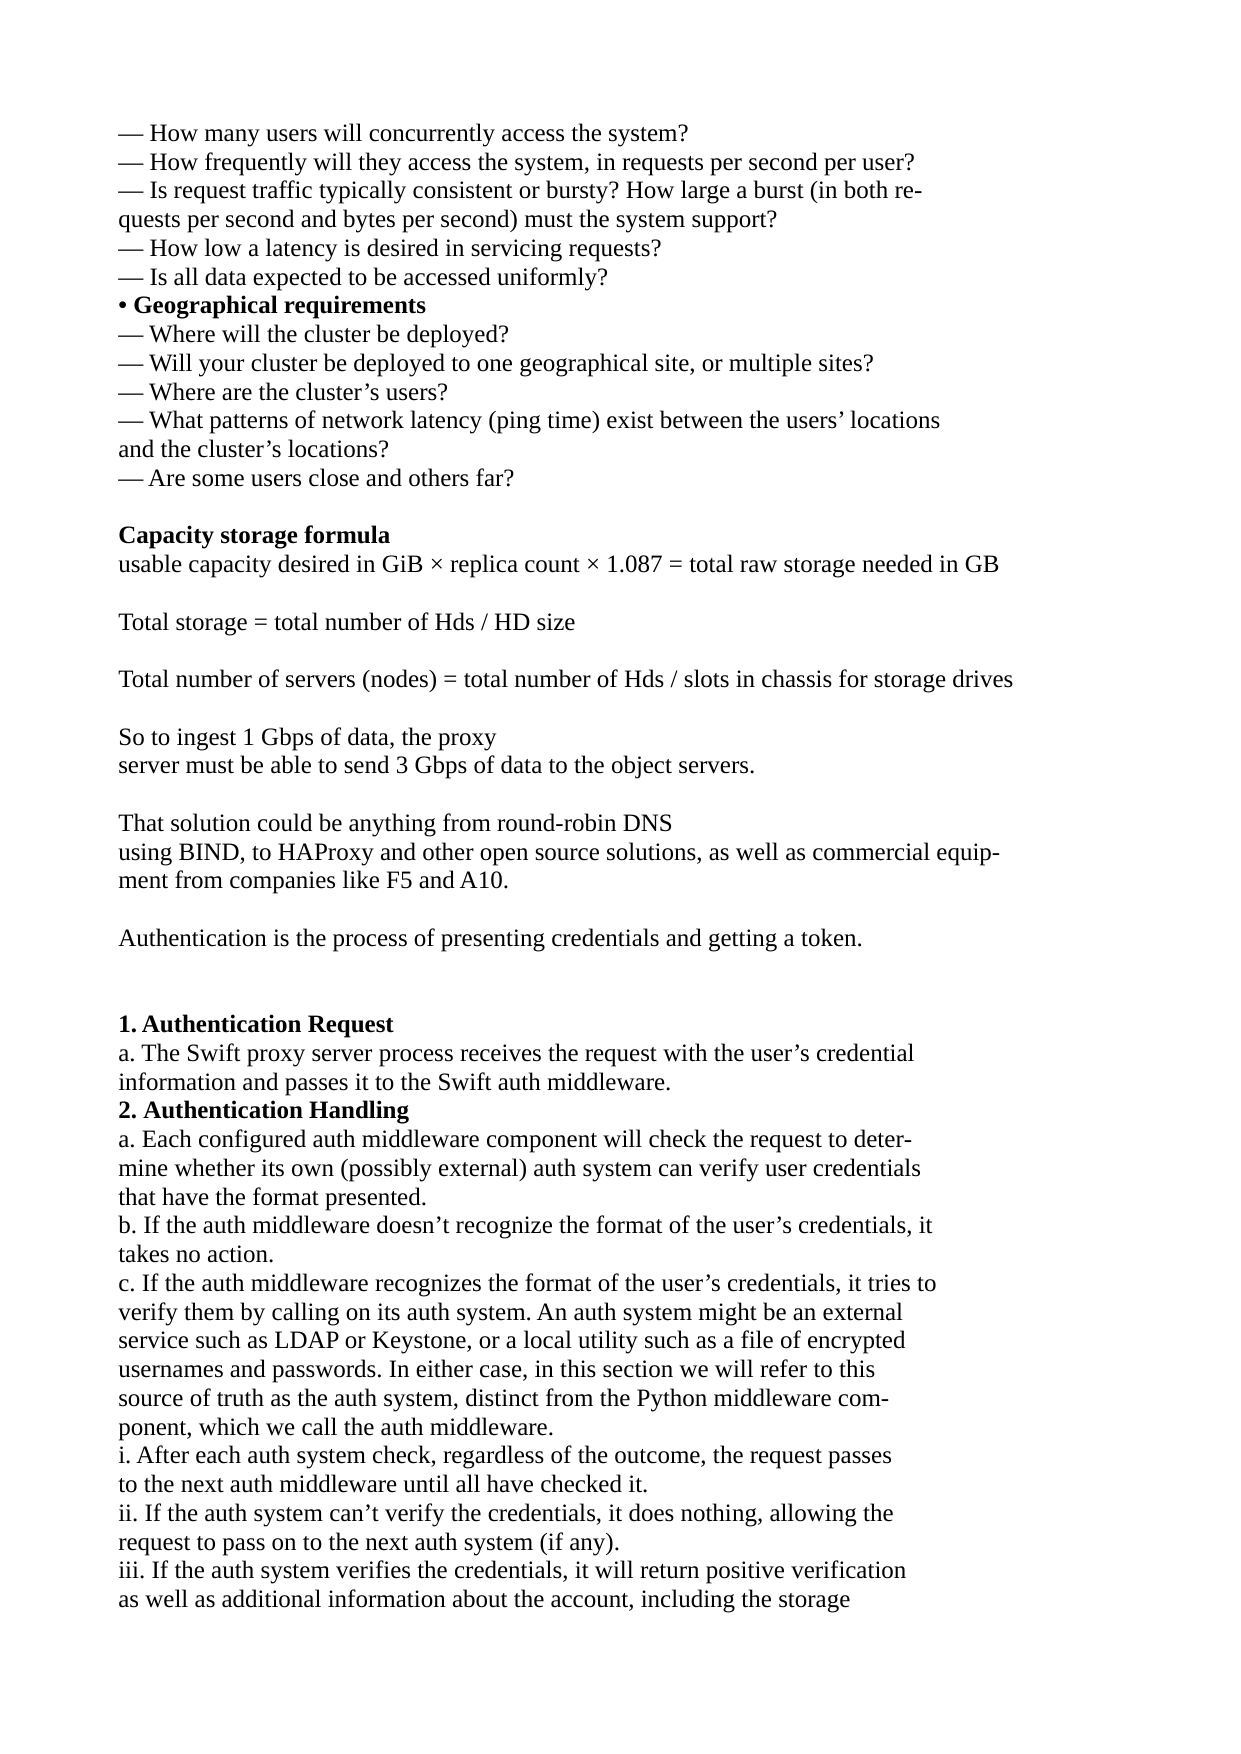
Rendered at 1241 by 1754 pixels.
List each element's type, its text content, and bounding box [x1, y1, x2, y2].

text ponent, which we call the auth middleware. [118, 1412, 1122, 1441]
text — Is all data expected to be accessed uniformly? [118, 262, 1122, 291]
text verify them by calling on its auth system. An auth system might be an external [118, 1297, 1122, 1326]
text b. If the auth middleware doesn’t recognize the format of the user’s credentials, it [118, 1211, 1122, 1239]
text iii. If the auth system verifies the credentials, it will return positive verification [118, 1556, 1122, 1584]
text — How low a latency is desired in servicing requests? [118, 233, 1122, 262]
text • Geographical requirements [118, 291, 1122, 319]
text — Are some users close and others far? [118, 463, 1122, 492]
text and the cluster’s locations? [118, 434, 1122, 463]
text takes no action. [118, 1239, 1122, 1268]
text source of truth as the auth system, distinct from the Python middleware com‐ [118, 1383, 1122, 1412]
text — Where are the cluster’s users? [118, 377, 1122, 406]
text Total storage = total number of Hds / HD size [118, 607, 1122, 636]
text that have the format presented. [118, 1182, 1122, 1211]
text Capacity storage formula [118, 521, 1122, 549]
text to the next auth middleware until all have checked it. [118, 1469, 1122, 1498]
text i. After each auth system check, regardless of the outcome, the request passes [118, 1441, 1122, 1469]
text server must be able to send 3 Gbps of data to the object servers. [118, 751, 1122, 779]
text as well as additional information about the account, including the storage [118, 1584, 1122, 1613]
text — Is request traffic typically consistent or bursty? How large a burst (in both re‐ [118, 176, 1122, 204]
text a. The Swift proxy server process receives the request with the user’s credential [118, 1038, 1122, 1067]
text — What patterns of network latency (ping time) exist between the users’ locations [118, 406, 1122, 434]
text mine whether its own (possibly external) auth system can verify user credentials [118, 1153, 1122, 1182]
text c. If the auth middleware recognizes the format of the user’s credentials, it tries to [118, 1268, 1122, 1297]
text — How frequently will they access the system, in requests per second per user? [118, 147, 1122, 176]
text ii. If the auth system can’t verify the credentials, it does nothing, allowing the [118, 1498, 1122, 1527]
text using BIND, to HAProxy and other open source solutions, as well as commercial equip‐ [118, 837, 1122, 866]
text request to pass on to the next auth system (if any). [118, 1527, 1122, 1556]
text usernames and passwords. In either case, in this section we will refer to this [118, 1354, 1122, 1383]
text 2. Authentication Handling [118, 1096, 1122, 1124]
text ment from companies like F5 and A10. [118, 866, 1122, 894]
text Authentication is the process of presenting credentials and getting a token. [118, 923, 1122, 952]
text — Where will the cluster be deployed? [118, 319, 1122, 348]
text That solution could be anything from round-robin DNS [118, 808, 1122, 837]
text — Will your cluster be deployed to one geographical site, or multiple sites? [118, 348, 1122, 377]
text Total number of servers (nodes) = total number of Hds / slots in chassis for storage drives [118, 664, 1122, 693]
text 1. Authentication Request [118, 1009, 1122, 1038]
text information and passes it to the Swift auth middleware. [118, 1067, 1122, 1096]
text quests per second and bytes per second) must the system support? [118, 204, 1122, 233]
text usable capacity desired in GiB × replica count × 1.087 = total raw storage needed in GB [118, 549, 1122, 578]
text — How many users will concurrently access the system? [118, 118, 1122, 147]
text service such as LDAP or Keystone, or a local utility such as a file of encrypted [118, 1326, 1122, 1354]
text So to ingest 1 Gbps of data, the proxy [118, 722, 1122, 751]
text a. Each configured auth middleware component will check the request to deter‐ [118, 1124, 1122, 1153]
